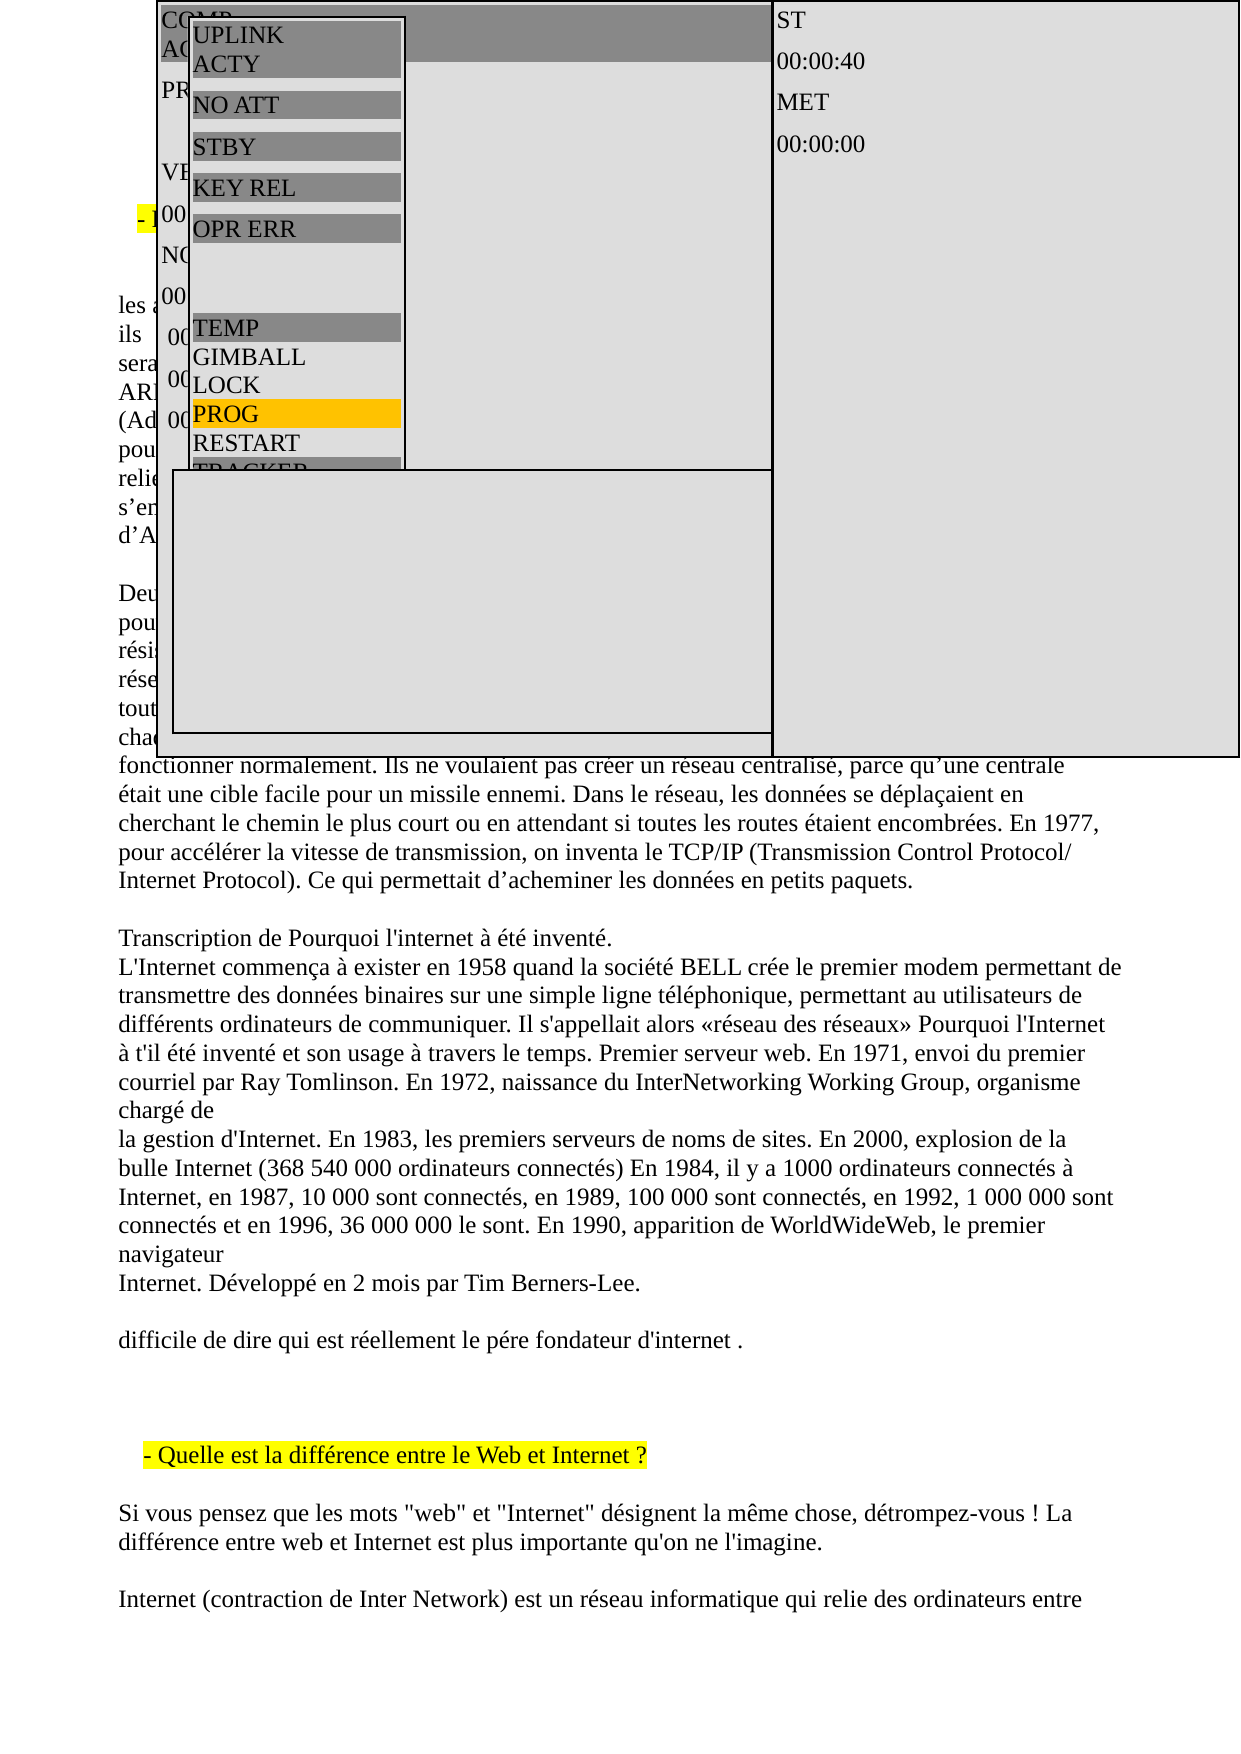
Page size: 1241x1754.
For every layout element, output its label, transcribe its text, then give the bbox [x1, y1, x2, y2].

text (Advanced Research Projects Agency). Quelques années plus tard, en 1969, le réseau fût utilisé pour [118, 406, 156, 463]
text cherchant le chemin le plus court ou en attendant si toutes les routes étaient encombrées. En 1977, [118, 808, 1122, 837]
text NOUN [161, 240, 187, 269]
text Si vous pensez que les mots "web" et "Internet" désignent la même chose, détrompez-vous ! La [118, 1498, 1122, 1527]
text Transcription de Pourquoi l'internet à été inventé. [118, 923, 1122, 952]
text les années 1960) parce qu’ils avaient besoin d’un moyen de communication de rechange au cas où ils [118, 291, 156, 348]
text ST [776, 5, 1235, 34]
text L'Internet commença à exister en 1958 quand la société BELL crée le premier modem permettant de [118, 952, 1122, 981]
text 00000 [406, 322, 771, 351]
text la gestion d'Internet. En 1983, les premiers serveurs de noms de sites. En 2000, explosion de la [118, 1124, 1122, 1153]
text UPLINK ACTY [192, 21, 401, 78]
text PROG [192, 399, 401, 428]
text TRACKER [192, 457, 401, 469]
text PROG [406, 75, 771, 104]
text 00000 [161, 364, 187, 392]
text 00 [161, 199, 187, 227]
text 00 [406, 199, 771, 227]
text STBY [192, 132, 401, 161]
text 00 [406, 281, 771, 310]
text NO ATT [192, 91, 401, 119]
text OPR ERR [192, 214, 401, 243]
text 000 [406, 405, 771, 434]
text difficile de dire qui est réellement le pére fondateur d'internet . [118, 1326, 1122, 1354]
text Internet, en 1987, 10 000 sont connectés, en 1989, 100 000 sont connectés, en 1992, 1 000 000 sont [118, 1182, 1122, 1211]
text PROG [161, 75, 187, 104]
text VERB [406, 157, 771, 186]
text était une cible facile pour un missile ennemi. Dans le réseau, les données se déplaçaient en [118, 779, 1122, 808]
text KEY REL [192, 173, 401, 202]
text COMP ACTY [161, 5, 771, 62]
text différence entre web et Internet est plus importante qu'on ne l'imagine. [118, 1527, 1122, 1556]
text DEFI RECHERCHE WEB [118, 147, 156, 176]
text à t'il été inventé et son usage à travers le temps. Premier serveur web. En 1971, envoi du premier [118, 1038, 1122, 1067]
text Internet Protocol). Ce qui permettait d’acheminer les données en petits paquets. [118, 866, 1122, 894]
text bulle Internet (368 540 000 ordinateurs connectés) En 1984, il y a 1000 ordinateurs connectés à [118, 1153, 1122, 1182]
text 00000 [406, 364, 771, 392]
text VERB [161, 157, 187, 186]
text MET [776, 87, 1235, 116]
text NOUN [406, 240, 771, 269]
text 00000 [161, 322, 187, 351]
text différents ordinateurs de communiquer. Il s'appellait alors «réseau des réseaux» Pourquoi l'Internet [118, 1009, 1122, 1038]
text courriel par Ray Tomlinson. En 1972, naissance du InterNetworking Working Group, organisme chargé de [118, 1067, 1122, 1124]
text relier quatre universités, ils l’ont renommé ARPANET (pour Network). En 1977, les civils s’emparent [118, 463, 156, 521]
text transmettre des données binaires sur une simple ligne téléphonique, permettant au utilisateurs de [118, 981, 1122, 1009]
text connectés et en 1996, 36 000 000 le sont. En 1990, apparition de WorldWideWeb, le premier navigateur [118, 1211, 1122, 1268]
text 000 [161, 405, 187, 434]
text - Quelle est la différence entre le Web et Internet ? [118, 1441, 1122, 1469]
text GIMBALL LOCK [192, 342, 401, 399]
text 00:00:00 [776, 129, 1235, 157]
text seraient privés de leurs moyens habituels (radio, téléphone). Ils ont donc créé un réseau nommé ARPA [118, 348, 156, 406]
text Deuxièmement, ARPA a été créé parce que l’armée avait besoin d’un moyen de communication pouvant [118, 578, 156, 636]
text TEMP [192, 313, 401, 342]
text Internet (contraction de Inter Network) est un réseau informatique qui relie des ordinateurs entre [118, 1584, 1122, 1613]
text 00:00:40 [776, 46, 1235, 75]
text RESTART [192, 428, 401, 457]
text 00 [161, 281, 187, 310]
text Internet. Développé en 2 mois par Tim Berners-Lee. [118, 1268, 1122, 1297]
text pour accélérer la vitesse de transmission, on inventa le TCP/IP (Transmission Control Protocol/ [118, 837, 1122, 866]
text fonctionner normalement. Ils ne voulaient pas créer un réseau centralisé, parce qu’une centrale [118, 751, 1122, 779]
